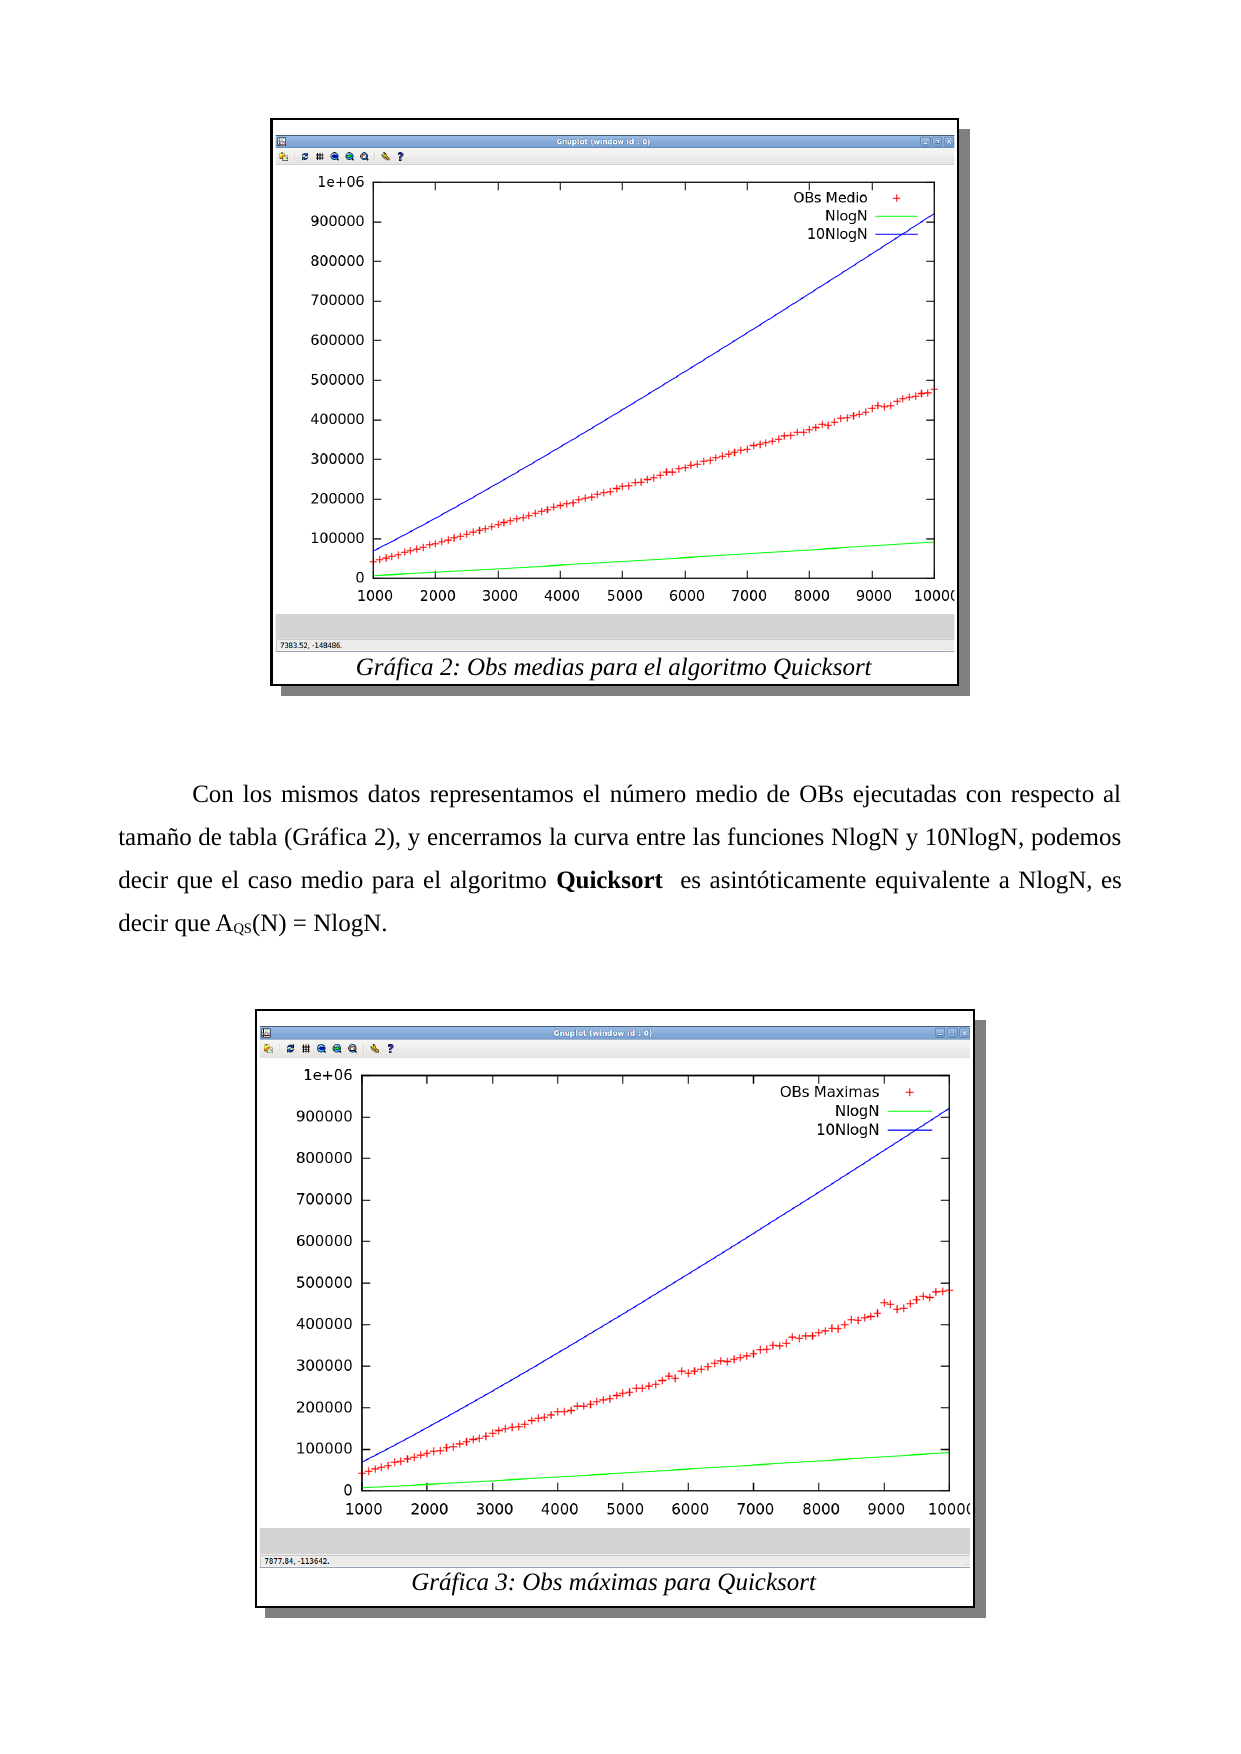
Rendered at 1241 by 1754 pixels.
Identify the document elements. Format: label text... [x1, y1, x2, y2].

text Gráfica 2: Obs medias para el algoritmo Quicksort [275, 652, 954, 681]
picture [259, 1026, 970, 1568]
text Gráfica 3: Obs máximas para Quicksort [260, 1568, 970, 1596]
picture [275, 135, 955, 652]
text Con los mismos datos representamos el número medio de OBs ejecutadas con respecto al tamaño de tabla (Gráfica 2), y encerramos la curva entre las funciones NlogN y 10NlogN, podemos decir que el caso medio para el algoritmo Quicksort es asintóticamente equivalente a NlogN, es decir que AQS(N) = NlogN. [118, 779, 1122, 937]
